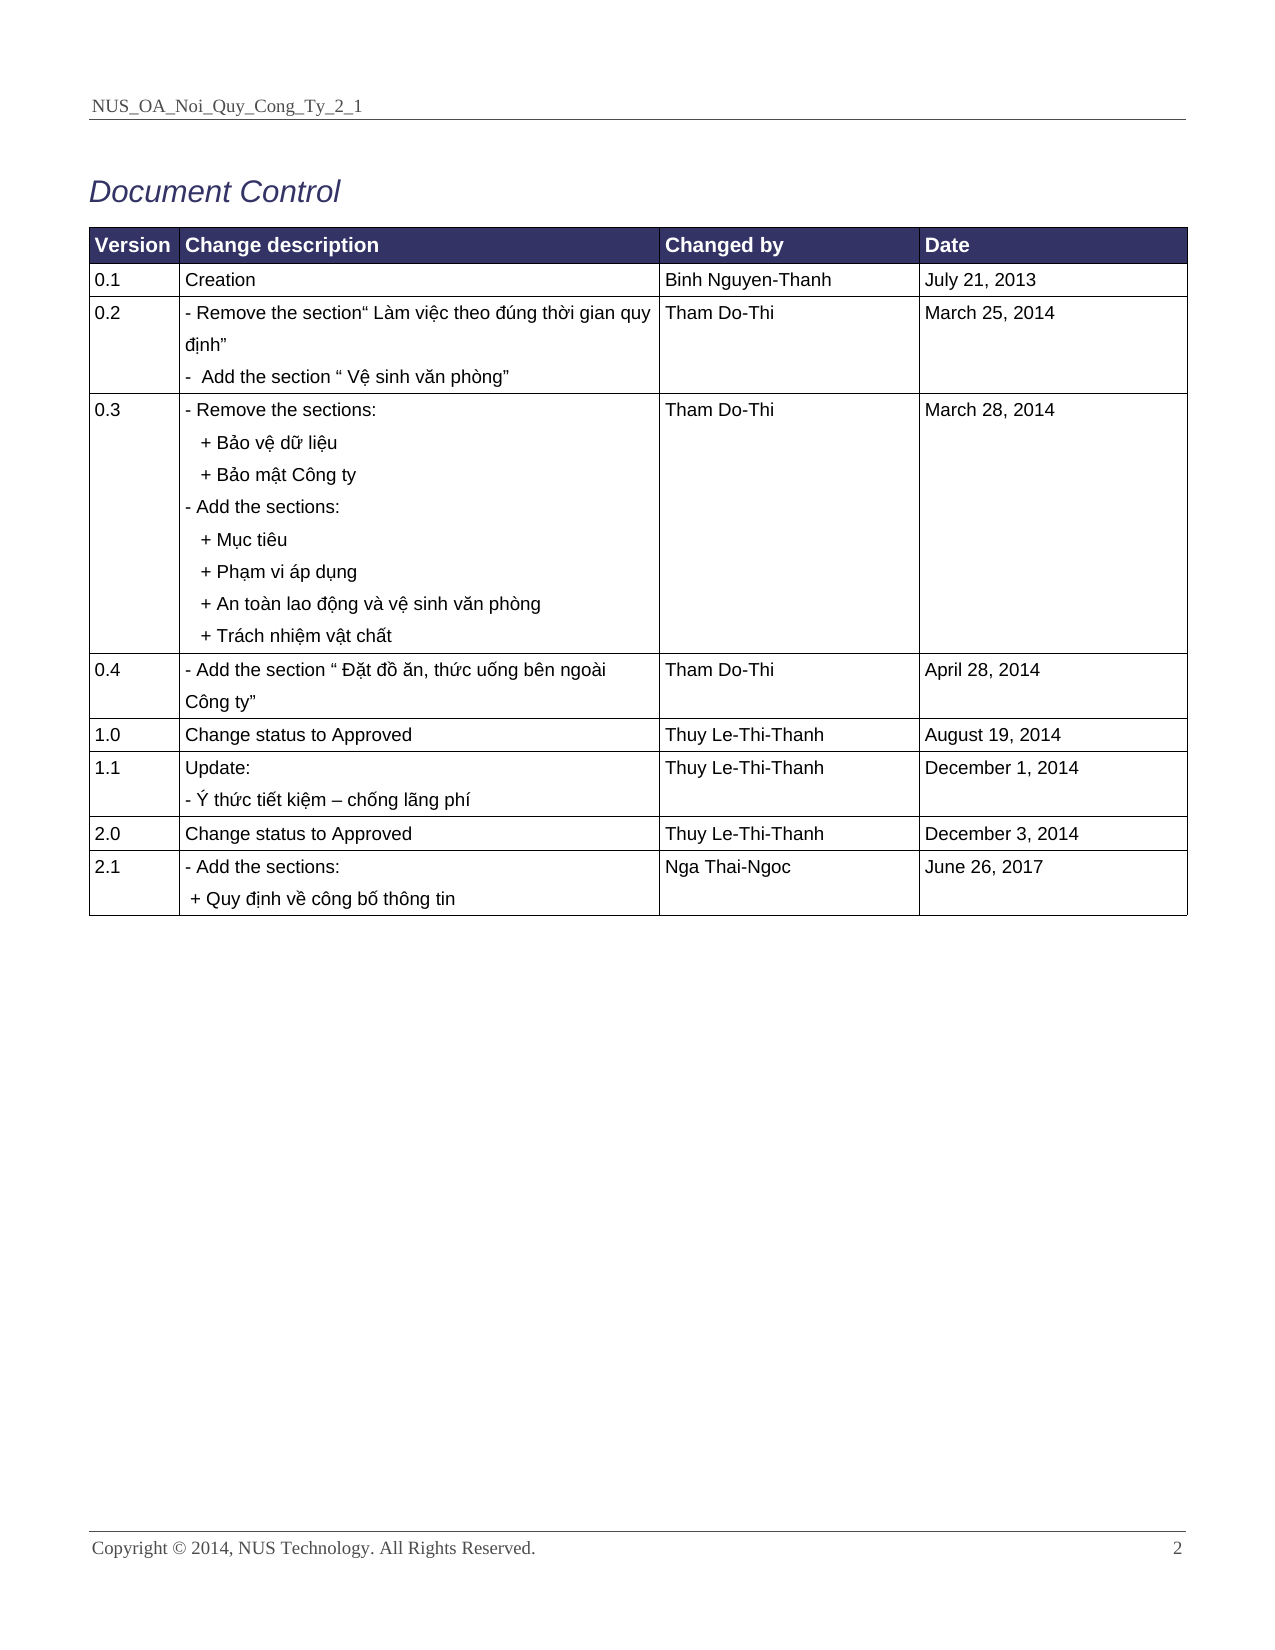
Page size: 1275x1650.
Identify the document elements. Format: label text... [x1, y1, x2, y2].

table_cell March 28, 2014 [920, 394, 1187, 653]
table_cell Tham Do-Thi [660, 394, 919, 653]
table_cell - Add the section “ Đặt đồ ăn, thức uống bên ngoài Công ty” [180, 654, 659, 718]
table_cell 2.0 [90, 817, 179, 850]
table_header Change description [180, 228, 659, 263]
table_cell Change status to Approved [180, 817, 659, 850]
table_cell Thuy Le-Thi-Thanh [660, 817, 919, 850]
table_cell Update: - Ý thức tiết kiệm – chống lãng phí [180, 752, 659, 816]
table_cell 2.1 [90, 851, 179, 915]
table_cell Tham Do-Thi [660, 654, 919, 718]
table_cell Change status to Approved [180, 719, 659, 751]
table_cell April 28, 2014 [920, 654, 1187, 718]
table_cell - Remove the sections: + Bảo vệ dữ liệu + Bảo mật Công ty - Add the sections: + Mục tiêu + Phạm vi áp dụng + An toàn lao động và vệ sinh văn phòng + Trách nhiệm vật chất [180, 394, 659, 653]
table_cell Thuy Le-Thi-Thanh [660, 719, 919, 751]
table_header Changed by [660, 228, 919, 263]
table_cell - Remove the section“ Làm việc theo đúng thời gian quy định” - Add the section “ Vệ sinh văn phòng” [180, 297, 659, 393]
table_cell July 21, 2013 [920, 264, 1187, 296]
table_cell Nga Thai-Ngoc [660, 851, 919, 915]
table_cell - Add the sections: + Quy định về công bố thông tin [180, 851, 659, 915]
table_cell Tham Do-Thi [660, 297, 919, 393]
table_cell 0.2 [90, 297, 179, 393]
table_cell Creation [180, 264, 659, 296]
table_header Date [920, 228, 1187, 263]
table_cell August 19, 2014 [920, 719, 1187, 751]
table_cell March 25, 2014 [920, 297, 1187, 393]
table_cell December 1, 2014 [920, 752, 1187, 816]
table_header Version [90, 228, 179, 263]
table_cell June 26, 2017 [920, 851, 1187, 915]
table_cell 0.3 [90, 394, 179, 653]
table_cell December 3, 2014 [920, 817, 1187, 850]
subtitle Document Control [88, 173, 1186, 209]
table_cell 0.1 [90, 264, 179, 296]
table_cell Thuy Le-Thi-Thanh [660, 752, 919, 816]
table_cell 1.0 [90, 719, 179, 751]
table_cell 0.4 [90, 654, 179, 718]
table_cell 1.1 [90, 752, 179, 816]
table_cell Binh Nguyen-Thanh [660, 264, 919, 296]
